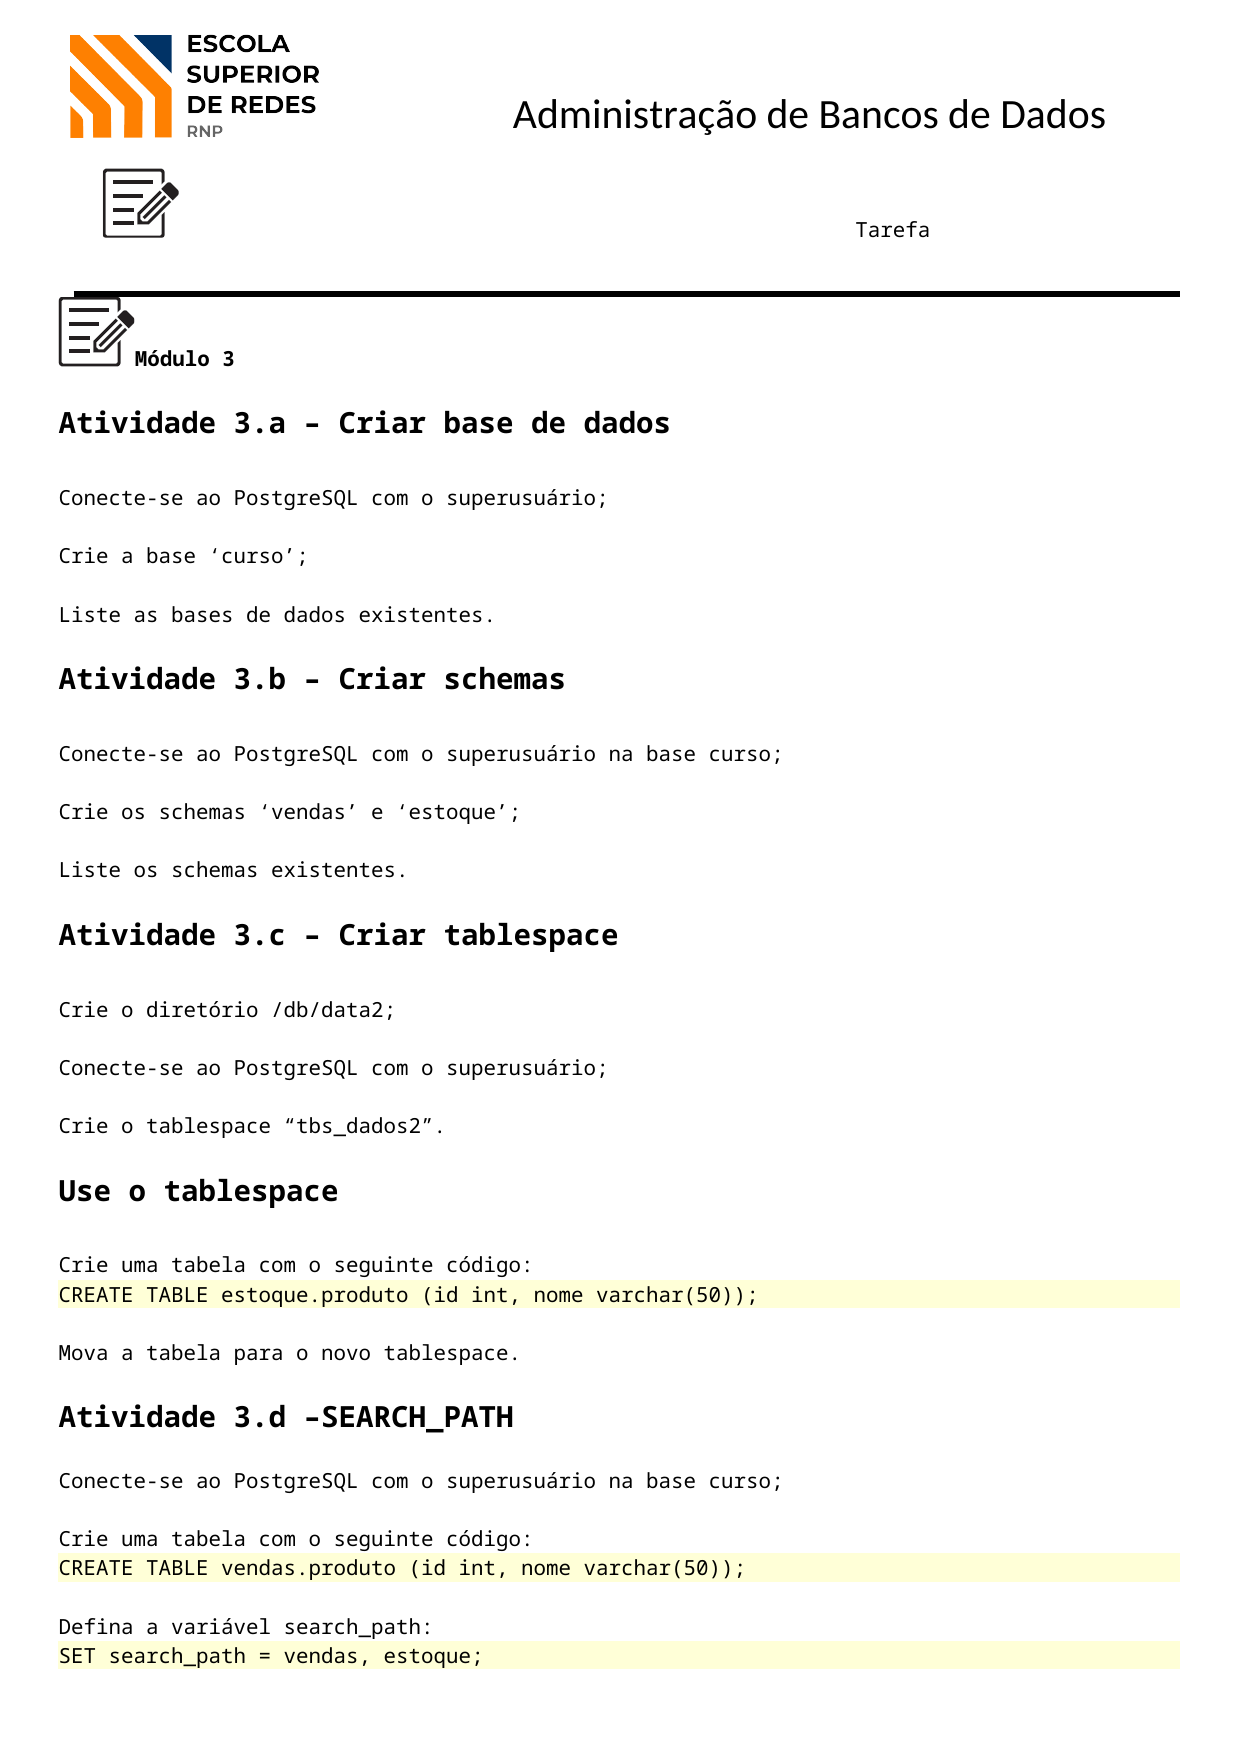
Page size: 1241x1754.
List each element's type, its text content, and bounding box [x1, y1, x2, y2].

title Atividade 3.d –SEARCH_PATH [58, 1396, 1180, 1436]
title Conecte-se ao PostgreSQL com o superusuário na base curso; [58, 739, 1180, 767]
title Conecte-se ao PostgreSQL com o superusuário; [58, 483, 1180, 512]
title Crie uma tabela com o seguinte código: [58, 1251, 1180, 1279]
title Crie uma tabela com o seguinte código: [58, 1524, 1180, 1553]
picture [58, 297, 135, 367]
title Tarefa [103, 168, 1180, 244]
text Módulo 3 [58, 297, 1180, 372]
title Crie o tablespace “tbs_dados2”. [58, 1111, 1180, 1140]
picture [102, 168, 179, 238]
title Defina a variável search_path: [58, 1612, 1180, 1640]
title SET search_path = vendas, estoque; [58, 1641, 1180, 1669]
title Mova a tabela para o novo tablespace. [58, 1338, 1180, 1367]
picture [70, 31, 333, 138]
title Crie a base ‘curso’; [58, 541, 1180, 570]
title Liste as bases de dados existentes. [58, 600, 1180, 628]
title Use o tablespace [58, 1170, 1180, 1209]
title CREATE TABLE estoque.produto (id int, nome varchar(50)); [58, 1280, 1180, 1308]
title Conecte-se ao PostgreSQL com o superusuário na base curso; [58, 1466, 1180, 1494]
title Liste os schemas existentes. [58, 856, 1180, 884]
title Atividade 3.a – Criar base de dados [58, 402, 1180, 442]
title Crie o diretório /db/data2; [58, 995, 1180, 1023]
title Atividade 3.b – Criar schemas [58, 658, 1180, 698]
title Crie os schemas ‘vendas’ e ‘estoque’; [58, 797, 1180, 826]
title CREATE TABLE vendas.produto (id int, nome varchar(50)); [58, 1553, 1180, 1582]
title Conecte-se ao PostgreSQL com o superusuário; [58, 1053, 1180, 1082]
title Atividade 3.c – Criar tablespace [58, 914, 1180, 954]
text [58, 272, 1180, 297]
